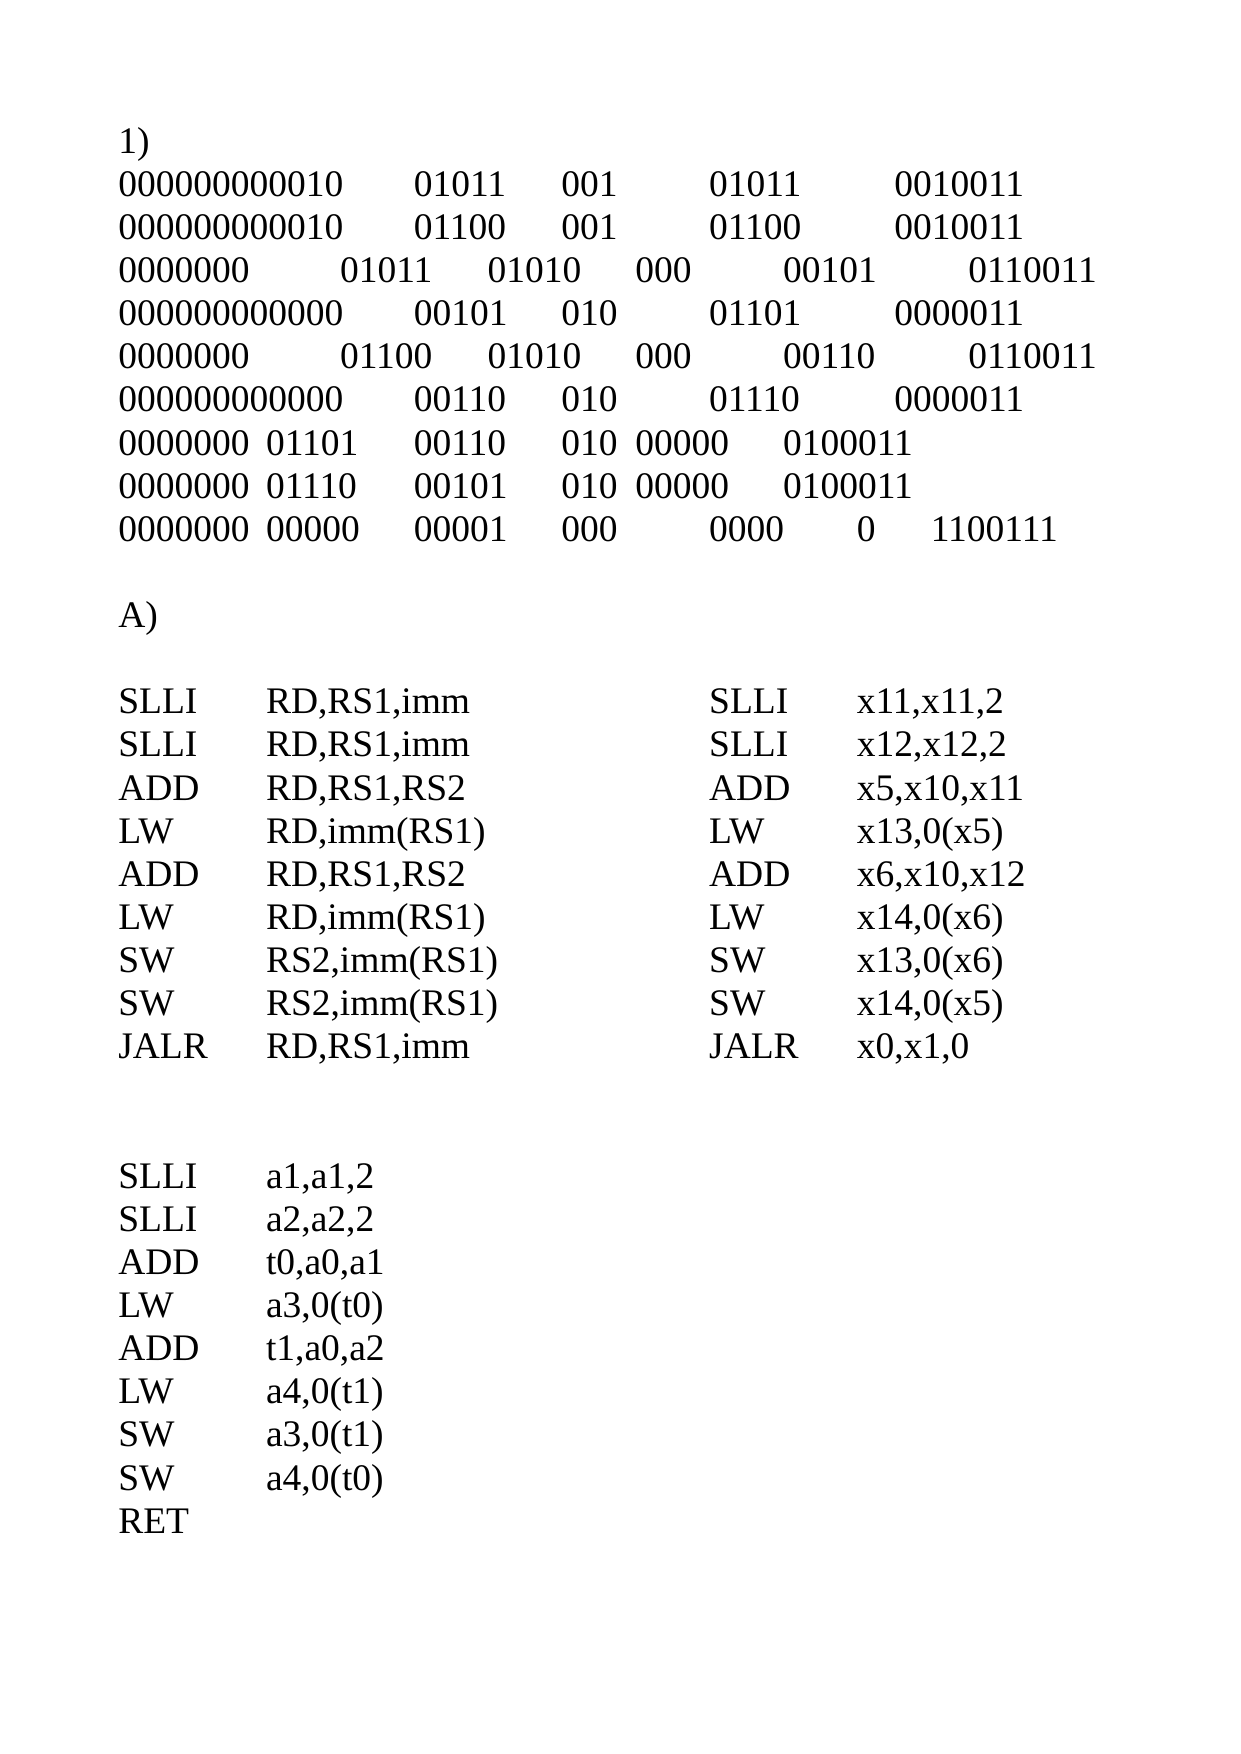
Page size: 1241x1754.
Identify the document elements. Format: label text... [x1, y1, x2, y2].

text ADD RD,RS1,RS2 ADD x6,x10,x12 [118, 851, 1122, 894]
text ADD t0,a0,a1 [118, 1239, 1122, 1282]
text RET [118, 1498, 1122, 1541]
text SW a4,0(t0) [118, 1455, 1122, 1498]
text 000000000010 01011 001 01011 0010011 000000000010 01100 001 01100 0010011 0000000 01011 01010 000 00101 0110011 000000000000 00101 010 01101 0000011 0000000 01100 01010 000 00110 0110011 000000000000 00110 010 01110 0000011 0000000 01101 00110 010 00000 0100011 0000000 01110 00101 010 00000 0100011 0000000 00000 00001 000 0000 0 1100111 [118, 161, 1122, 549]
text A) [118, 592, 1122, 636]
text LW RD,imm(RS1) LW x14,0(x6) [118, 894, 1122, 937]
text SW a3,0(t1) [118, 1412, 1122, 1455]
text SLLI a2,a2,2 [118, 1196, 1122, 1239]
text ADD t1,a0,a2 [118, 1326, 1122, 1369]
text SLLI RD,RS1,imm SLLI x11,x11,2 SLLI RD,RS1,imm SLLI x12,x12,2 [118, 679, 1122, 765]
text SLLI a1,a1,2 [118, 1153, 1122, 1196]
text JALR RD,RS1,imm JALR x0,x1,0 [118, 1024, 1122, 1067]
text SW RS2,imm(RS1) SW x14,0(x5) [118, 981, 1122, 1024]
text ADD RD,RS1,RS2 ADD x5,x10,x11 [118, 765, 1122, 808]
text LW a3,0(t0) [118, 1282, 1122, 1326]
text LW a4,0(t1) [118, 1369, 1122, 1412]
text LW RD,imm(RS1) LW x13,0(x5) [118, 808, 1122, 851]
text SW RS2,imm(RS1) SW x13,0(x6) [118, 937, 1122, 981]
text 1) [118, 118, 1122, 161]
